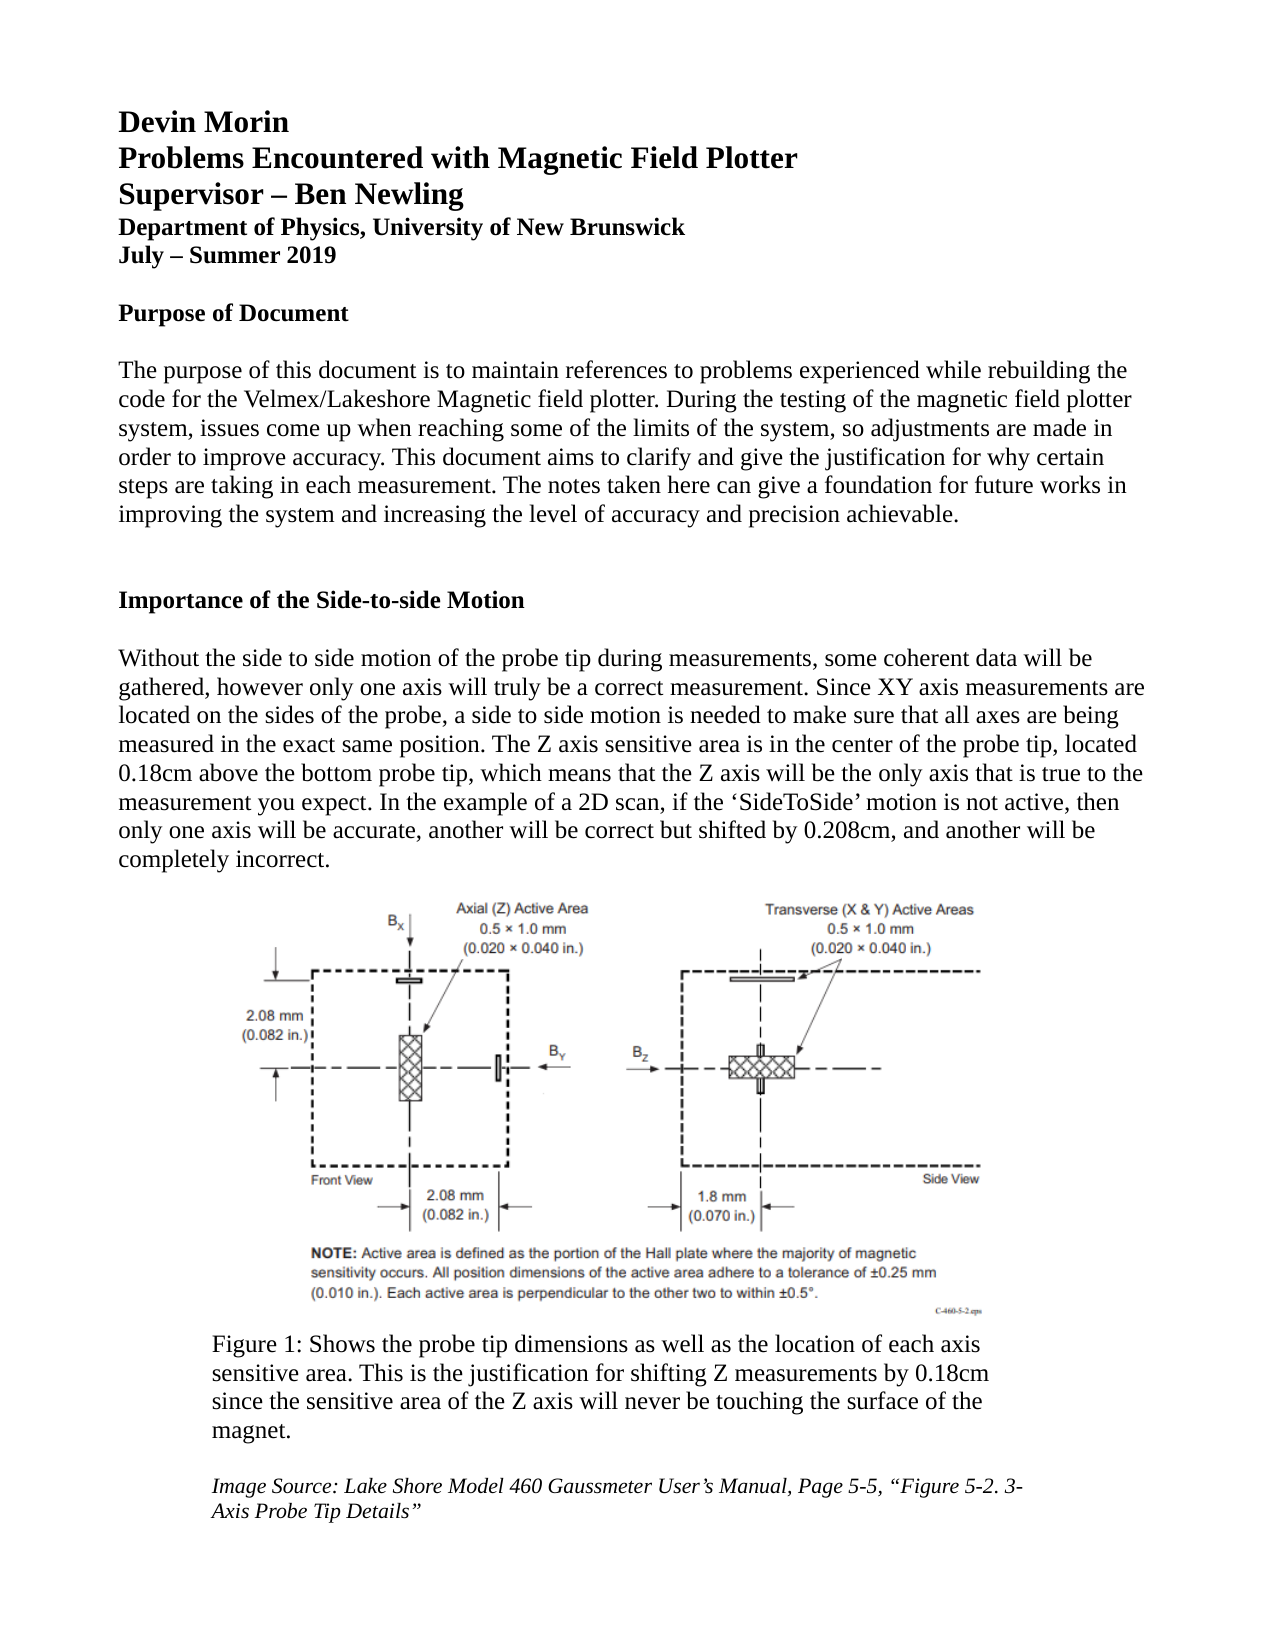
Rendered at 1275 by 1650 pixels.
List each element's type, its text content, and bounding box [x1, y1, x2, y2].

text July – Summer 2019 [118, 240, 1157, 269]
text Devin Morin [118, 104, 1157, 140]
text The purpose of this document is to maintain references to problems experienced while rebuilding the code for the Velmex/Lakeshore Magnetic field plotter. During the testing of the magnetic field plotter system, issues come up when reaching some of the limits of the system, so adjustments are made in order to improve accuracy. This document aims to clarify and give the justification for why certain steps are taking in each measurement. The notes taken here can give a foundation for future works in improving the system and increasing the level of accuracy and precision achievable. [118, 355, 1157, 528]
text Importance of the Side-to-side Motion [118, 585, 1157, 614]
text Image Source: Lake Shore Model 460 Gaussmeter User’s Manual, Page 5-5, “Figure 5-2. 3-Axis Probe Tip Details” [212, 1473, 1046, 1523]
text Without the side to side motion of the probe tip during measurements, some coherent data will be gathered, however only one axis will truly be a correct measurement. Since XY axis measurements are located on the sides of the probe, a side to side motion is needed to make sure that all axes are being measured in the exact same position. The Z axis sensitive area is in the center of the probe tip, located 0.18cm above the bottom probe tip, which means that the Z axis will be the only axis that is true to the measurement you expect. In the example of a 2D scan, if the ‘SideToSide’ motion is not active, then only one axis will be accurate, another will be correct but shifted by 0.208cm, and another will be completely incorrect. [118, 643, 1157, 873]
text Figure 1: Shows the probe tip dimensions as well as the location of each axis sensitive area. This is the justification for shifting Z measurements by 0.18cm since the sensitive area of the Z axis will never be touching the surface of the magnet. [212, 1329, 1046, 1444]
text Problems Encountered with Magnetic Field Plotter [118, 140, 1157, 176]
text Department of Physics, University of New Brunswick [118, 212, 1157, 240]
text Purpose of Document [118, 298, 1157, 327]
text Supervisor – Ben Newling [118, 176, 1157, 212]
